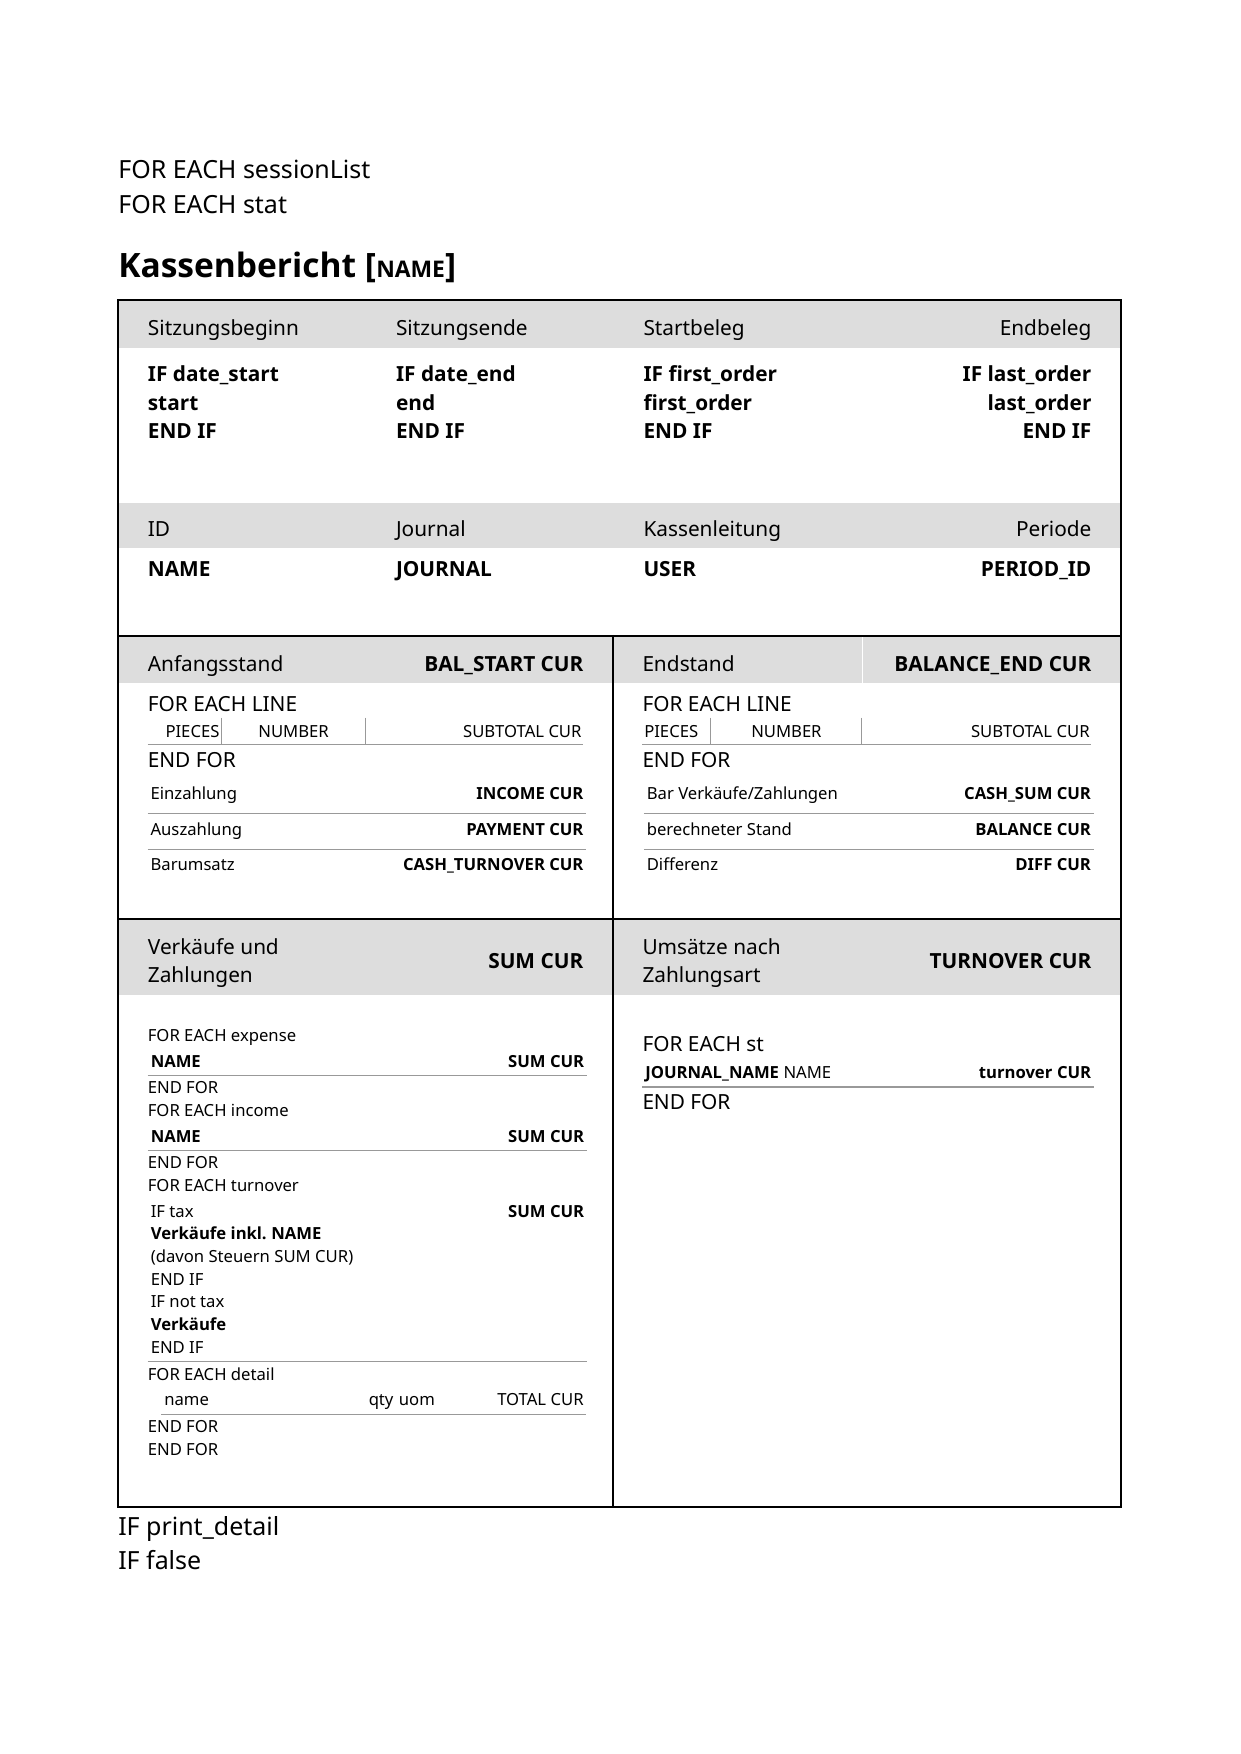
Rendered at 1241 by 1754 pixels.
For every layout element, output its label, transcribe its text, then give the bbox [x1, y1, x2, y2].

table_cell BALANCE CUR [863, 814, 1094, 849]
table_cell FOR EACH LINE END FOR [614, 683, 1120, 779]
table_cell CASH_SUM CUR [863, 779, 1094, 813]
table_cell PAYMENT CUR [366, 814, 586, 849]
table_cell FOR EACH expense END FOR FOR EACH income END FOR FOR EACH turnover FOR EACH detail END FOR END FOR [119, 995, 612, 1466]
table_cell [119, 1466, 612, 1506]
table_header name [161, 1385, 322, 1413]
table_cell DIFF CUR [863, 850, 1094, 884]
table_header NUMBER [222, 718, 365, 744]
table_cell [614, 1466, 1120, 1506]
table_cell INCOME CUR [366, 779, 586, 813]
table_cell PERIOD_ID [862, 549, 1120, 589]
table_cell [614, 884, 644, 918]
table_cell [366, 884, 586, 918]
table_cell [1094, 849, 1120, 884]
table_cell Differenz [644, 850, 862, 884]
table_cell USER [614, 549, 862, 589]
table_cell IF first_order first_order END IF [614, 348, 862, 451]
table_header Umsätze nach Zahlungsart [614, 920, 903, 995]
table_cell Periode [862, 503, 1120, 548]
table_header BAL_START CUR [366, 637, 612, 683]
table_cell [614, 813, 644, 849]
table_header PIECES [642, 718, 710, 744]
table_cell [119, 779, 147, 813]
text <setLang('de_DE')> [118, 118, 1122, 152]
table_cell berechneter Stand [644, 814, 862, 849]
text IF print_detail [118, 1508, 1122, 1542]
table_header TOTAL CUR [477, 1385, 586, 1413]
table_cell NAME [119, 549, 366, 635]
table_cell [614, 849, 644, 884]
table_cell ID [119, 503, 366, 548]
table_cell [1094, 884, 1120, 918]
table_header NUMBER [711, 718, 861, 744]
table_header SUM CUR [390, 920, 612, 995]
table_cell Barumsatz [148, 850, 366, 884]
table_cell [863, 884, 1094, 918]
table_cell [119, 849, 147, 884]
table_cell FOR EACH st END FOR [614, 995, 1120, 1466]
table_cell [614, 589, 862, 635]
table_cell Kassenleitung [614, 503, 862, 548]
table_header JOURNAL_NAME NAME [642, 1058, 885, 1086]
text FOR EACH stat [118, 186, 1122, 220]
table_header SUM CUR [412, 1046, 587, 1075]
table_cell Journal [366, 503, 614, 548]
table_header IF tax Verkäufe inkl. NAME (davon Steuern SUM CUR) END IF IF not tax Verkäufe END IF [148, 1196, 428, 1361]
table_header BALANCE_END CUR [863, 637, 1120, 683]
table_cell [862, 451, 1120, 502]
table_header Sitzungsbeginn [119, 301, 366, 348]
table_cell FOR EACH LINE END FOR [119, 683, 612, 779]
table_cell JOURNAL [366, 549, 614, 589]
table_cell [119, 813, 147, 849]
table_header uom [396, 1385, 477, 1413]
table_cell [366, 451, 614, 502]
table_header SUM CUR [428, 1196, 587, 1361]
table_cell [586, 779, 612, 813]
table_cell [586, 849, 612, 884]
table_header turnover CUR [885, 1058, 1094, 1086]
table_cell [1094, 813, 1120, 849]
table_header Startbeleg [614, 301, 862, 348]
table_cell [1094, 779, 1120, 813]
text IF false [118, 1542, 1122, 1576]
table_cell IF last_order last_order END IF [862, 348, 1120, 451]
table_header Endstand [614, 637, 862, 683]
table_cell Bar Verkäufe/Zahlungen [644, 779, 862, 813]
table_header SUBTOTAL CUR [862, 718, 1091, 744]
table_cell [119, 884, 147, 918]
table_header SUM CUR [412, 1121, 587, 1150]
table_cell [586, 884, 612, 918]
table_header SUBTOTAL CUR [366, 718, 583, 744]
table_header Verkäufe und Zahlungen [119, 920, 390, 995]
text FOR EACH sessionList [118, 152, 1122, 186]
table_cell [644, 884, 862, 918]
table_cell [366, 589, 614, 635]
table_header qty [322, 1385, 396, 1413]
table_cell [614, 779, 644, 813]
table_cell IF date_start start END IF [119, 348, 366, 451]
table_header PIECES [148, 718, 221, 744]
table_cell Einzahlung [148, 779, 366, 813]
table_header TURNOVER CUR [903, 920, 1120, 995]
table_header Endbeleg [862, 301, 1120, 348]
table_cell CASH_TURNOVER CUR [366, 850, 586, 884]
table_header Anfangsstand [119, 637, 366, 683]
table_cell Auszahlung [148, 814, 366, 849]
table_header Sitzungsende [366, 301, 614, 348]
table_cell [862, 589, 1120, 635]
table_cell [148, 884, 366, 918]
table_header NAME [148, 1121, 412, 1150]
table_cell IF date_end end END IF [366, 348, 614, 451]
table_header NAME [148, 1046, 412, 1075]
table_cell [614, 451, 862, 502]
table_header Kassenbericht [NAME] [118, 220, 1122, 299]
table_cell [119, 451, 366, 502]
table_cell [586, 813, 612, 849]
